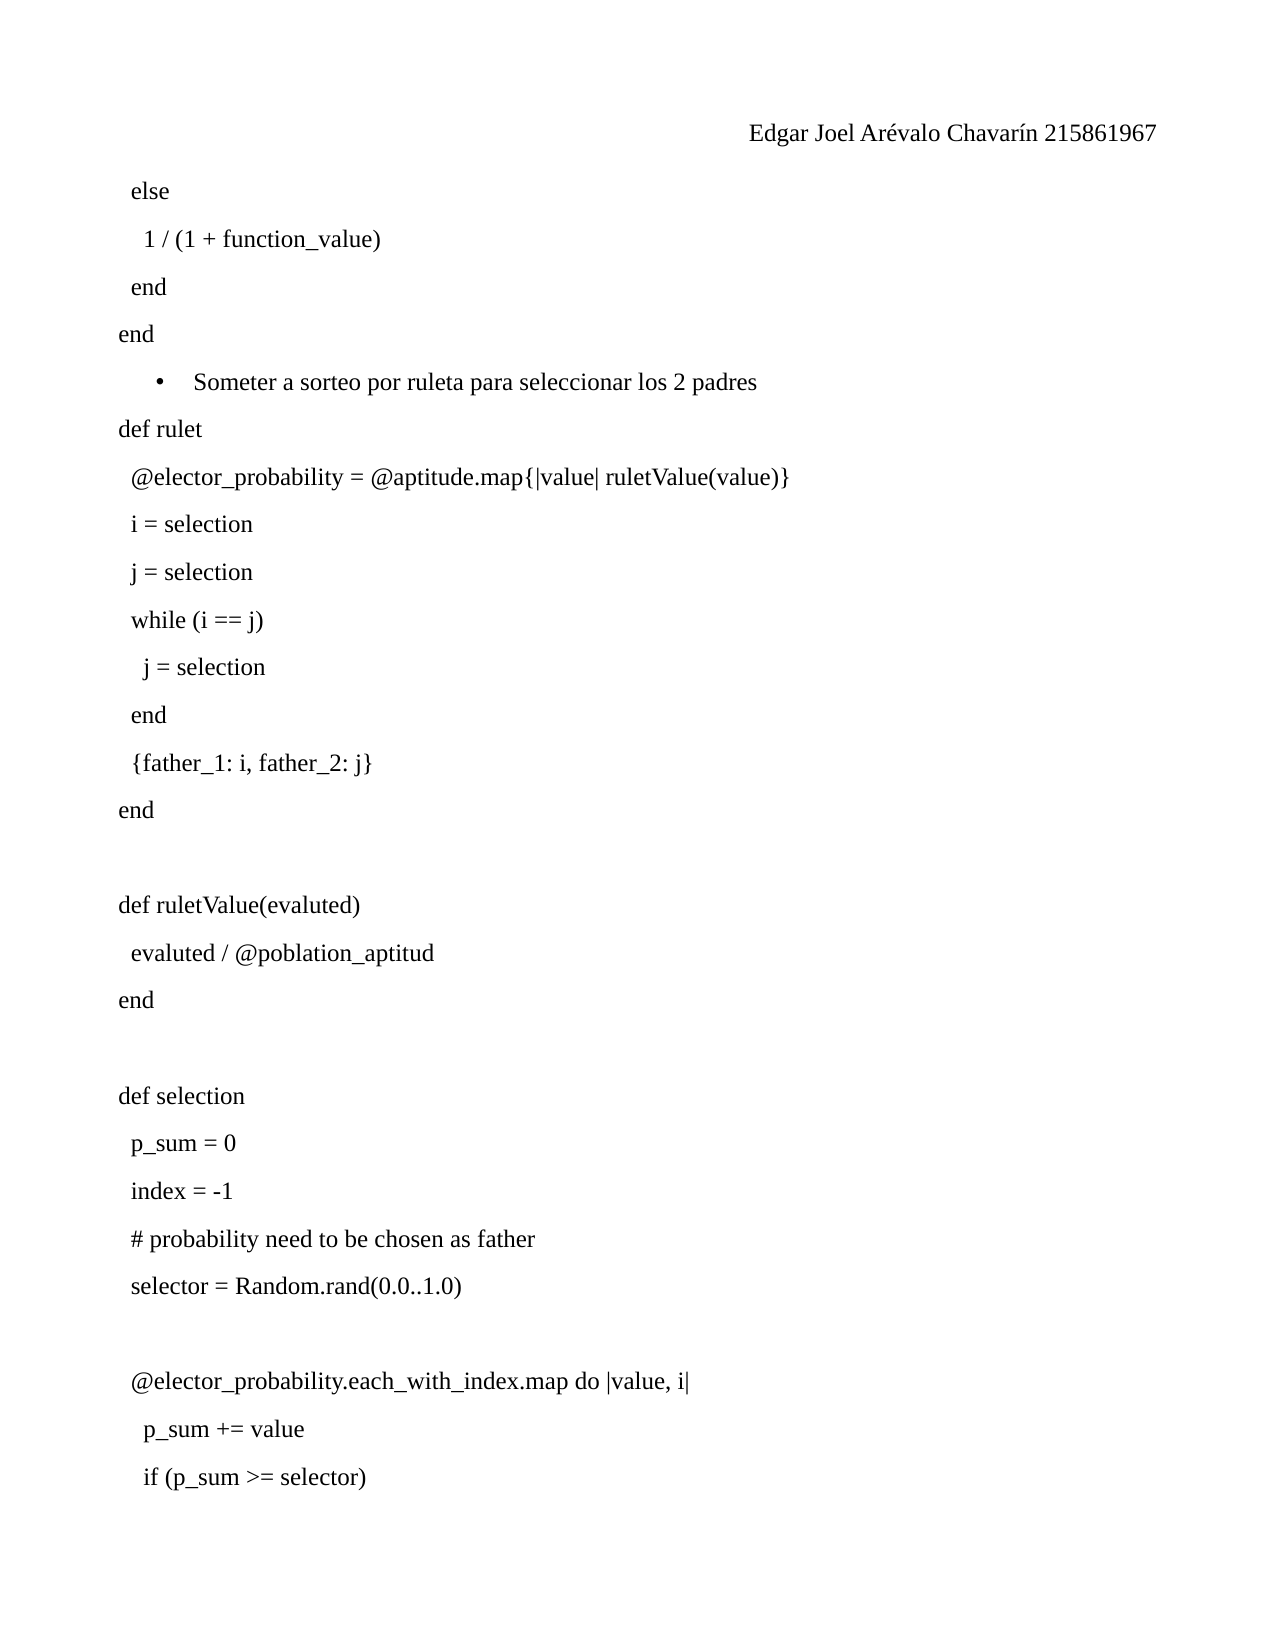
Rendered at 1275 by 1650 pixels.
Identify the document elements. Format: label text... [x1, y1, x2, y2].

text end [118, 319, 1157, 348]
text end [118, 272, 1157, 300]
text end [118, 700, 1157, 729]
text def ruletValue(evaluted) [118, 890, 1157, 919]
text j = selection [118, 557, 1157, 586]
text evaluted / @poblation_aptitud [118, 938, 1157, 967]
text {father_1: i, father_2: j} [118, 748, 1157, 776]
text j = selection [118, 652, 1157, 681]
text p_sum += value [118, 1414, 1157, 1443]
text if (p_sum >= selector) [118, 1462, 1157, 1490]
text # probability need to be chosen as father [118, 1224, 1157, 1252]
text def rulet [118, 414, 1157, 443]
text index = -1 [118, 1176, 1157, 1205]
text end [118, 986, 1157, 1014]
text selector = Random.rand(0.0..1.0) [118, 1271, 1157, 1300]
text def selection [118, 1081, 1157, 1109]
text end [118, 795, 1157, 824]
text 1 / (1 + function_value) [118, 224, 1157, 253]
list Someter a sorteo por ruleta para seleccionar los 2 padres [156, 367, 1157, 396]
text while (i == j) [118, 605, 1157, 633]
text p_sum = 0 [118, 1128, 1157, 1157]
text else [118, 176, 1157, 205]
text i = selection [118, 509, 1157, 538]
text @elector_probability = @aptitude.map{|value| ruletValue(value)} [118, 462, 1157, 491]
text @elector_probability.each_with_index.map do |value, i| [118, 1366, 1157, 1395]
